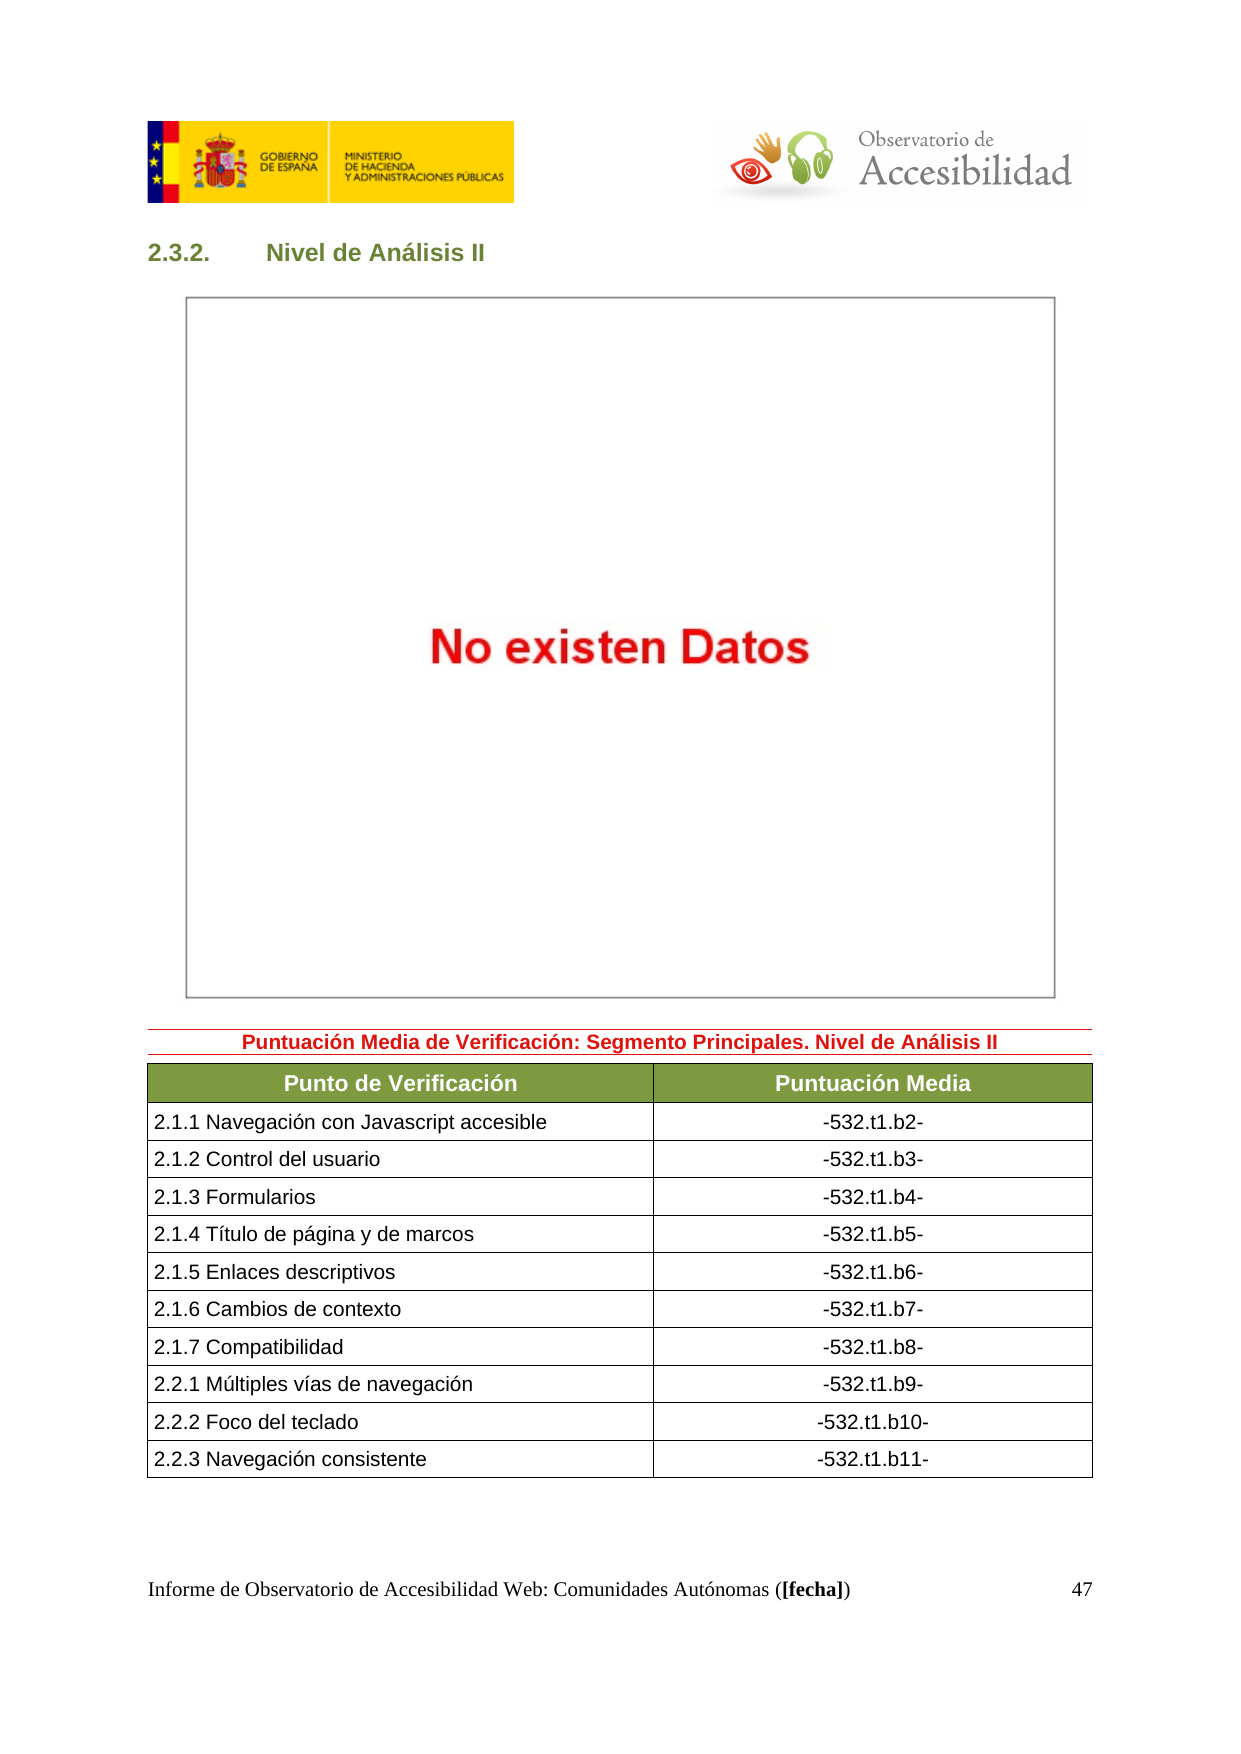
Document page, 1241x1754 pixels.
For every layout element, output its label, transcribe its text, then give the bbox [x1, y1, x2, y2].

table_cell -532.t1.b10- [654, 1403, 1092, 1440]
table_cell 2.1.3 Formularios [148, 1178, 653, 1215]
table_cell -532.t1.b2- [654, 1103, 1092, 1140]
picture [710, 122, 1086, 205]
table_cell 2.2.2 Foco del teclado [148, 1403, 653, 1440]
table_cell -532.t1.b3- [654, 1141, 1092, 1177]
table_cell 2.1.7 Compatibilidad [148, 1328, 653, 1365]
table_cell -532.t1.b7- [654, 1291, 1092, 1327]
picture [147, 121, 514, 203]
table_cell -532.t1.b6- [654, 1253, 1092, 1290]
list Nivel de Análisis II [148, 238, 1092, 267]
table_cell -532.t1.b9- [654, 1366, 1092, 1402]
table_cell 2.1.5 Enlaces descriptivos [148, 1253, 653, 1290]
picture [178, 294, 1062, 1005]
table_cell 2.1.1 Navegación con Javascript accesible [148, 1103, 653, 1140]
table_cell -532.t1.b8- [654, 1328, 1092, 1365]
table_cell -532.t1.b11- [654, 1441, 1092, 1477]
table_cell -532.t1.b4- [654, 1178, 1092, 1215]
table_cell 2.2.1 Múltiples vías de navegación [148, 1366, 653, 1402]
table_cell 2.1.2 Control del usuario [148, 1141, 653, 1177]
table_cell 2.1.6 Cambios de contexto [148, 1291, 653, 1327]
table_cell 2.1.4 Título de página y de marcos [148, 1216, 653, 1252]
table_header Puntuación Media [654, 1064, 1092, 1102]
text Puntuación Media de Verificación: Segmento Principales. Nivel de Análisis II [148, 1030, 1092, 1054]
table_cell 2.2.3 Navegación consistente [148, 1441, 653, 1477]
table_cell -532.t1.b5- [654, 1216, 1092, 1252]
table_header Punto de Verificación [148, 1064, 653, 1102]
